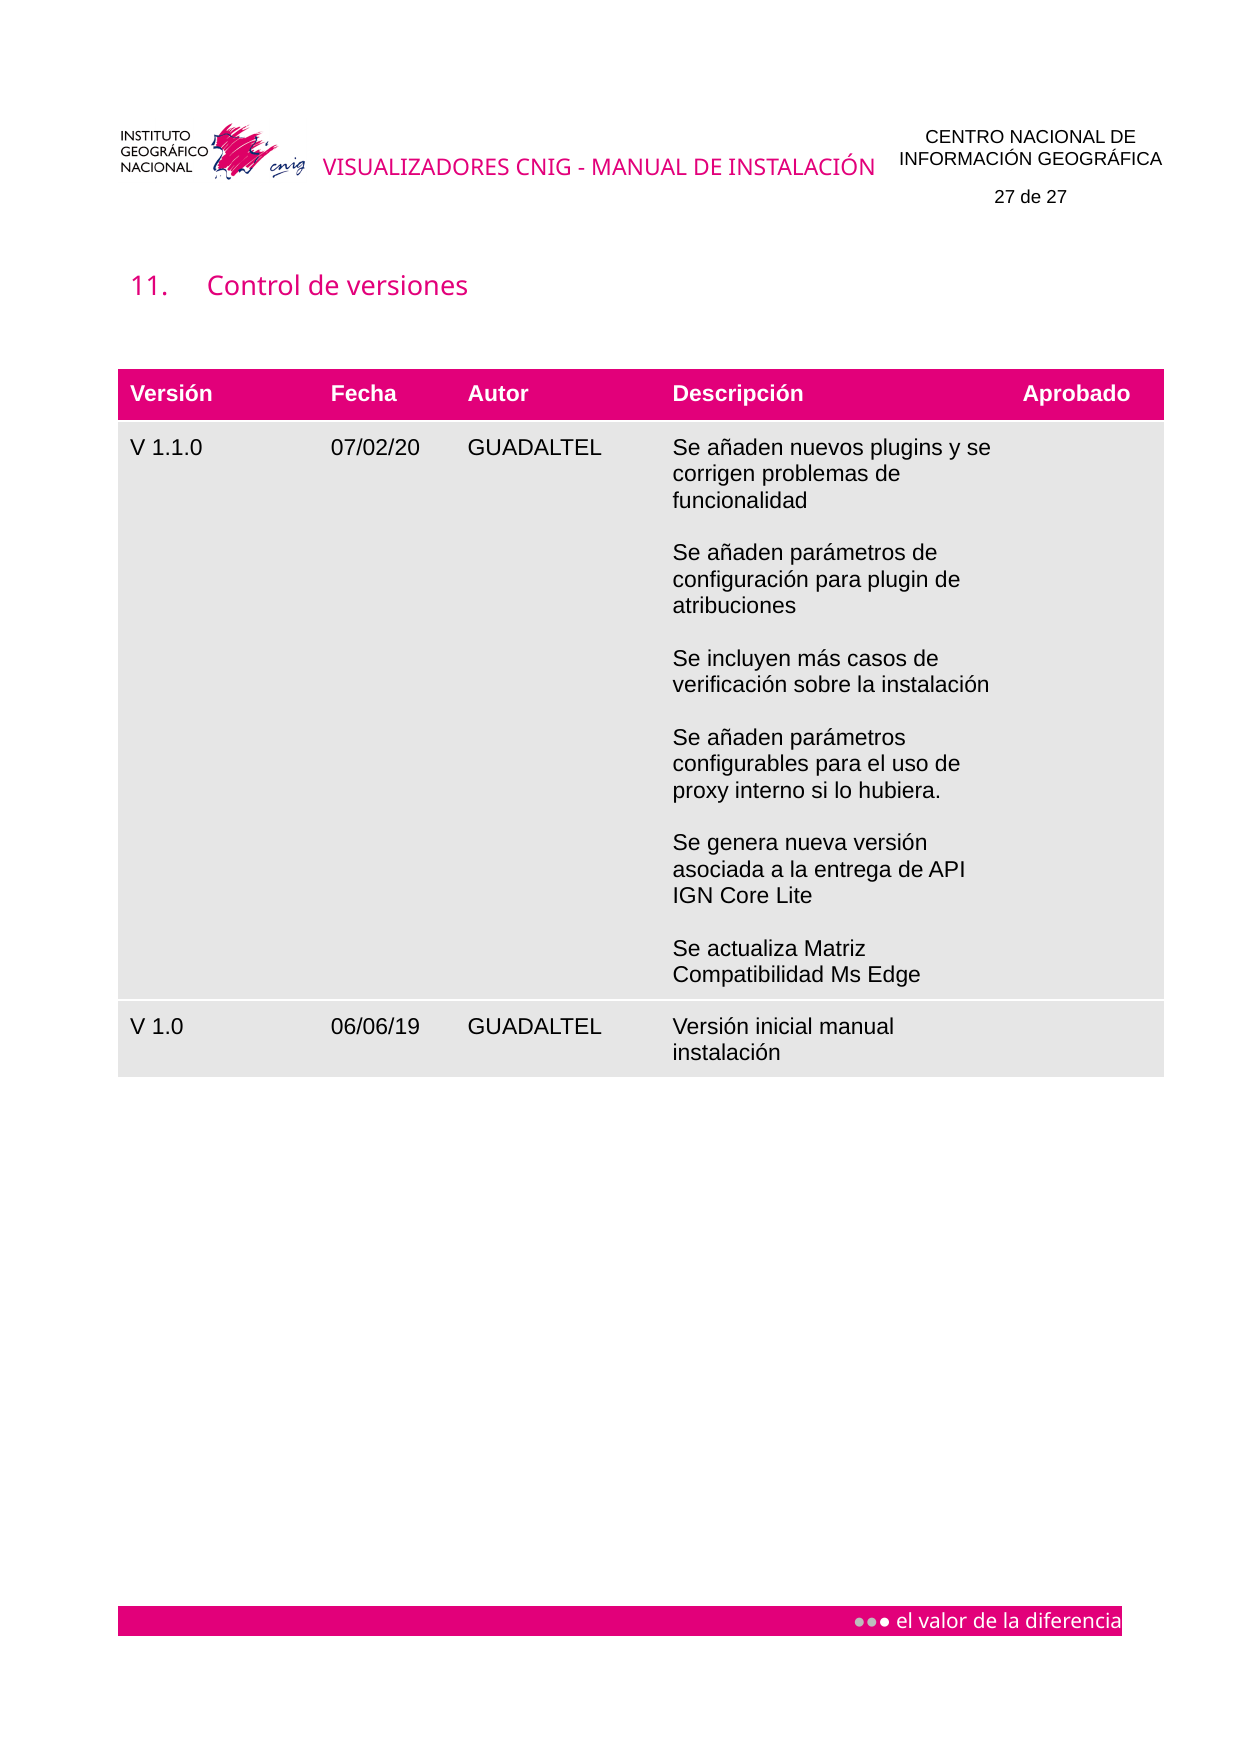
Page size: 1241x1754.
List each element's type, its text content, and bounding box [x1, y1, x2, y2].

table_cell [1010, 1001, 1164, 1077]
table_cell GUADALTEL [456, 422, 661, 999]
table_cell [1010, 422, 1164, 999]
table_cell Versión inicial manual instalación [661, 1001, 1010, 1077]
table_header Autor [456, 369, 661, 420]
table_header Aprobado [1010, 369, 1164, 420]
table_cell 02/07/20 [319, 422, 456, 999]
table_header Descripción [661, 369, 1010, 420]
subtitle Control de versiones [130, 266, 1122, 303]
picture [118, 118, 307, 183]
table_cell V 1.0 [118, 1001, 319, 1077]
table_header Versión [118, 369, 319, 420]
table_header Fecha [319, 369, 456, 420]
table_cell V 1.1.0 [118, 422, 319, 999]
table_cell 06/06/19 [319, 1001, 456, 1077]
table_cell Se añaden nuevos plugins y se corrigen problemas de funcionalidad Se añaden parámetros de configuración para plugin de atribuciones Se incluyen más casos de verificación sobre la instalación Se añaden parámetros configurables para el uso de proxy interno si lo hubiera. Se genera nueva versión asociada a la entrega de API IGN Core Lite Se actualiza Matriz Compatibilidad Ms Edge [661, 422, 1010, 999]
table_cell GUADALTEL [456, 1001, 661, 1077]
